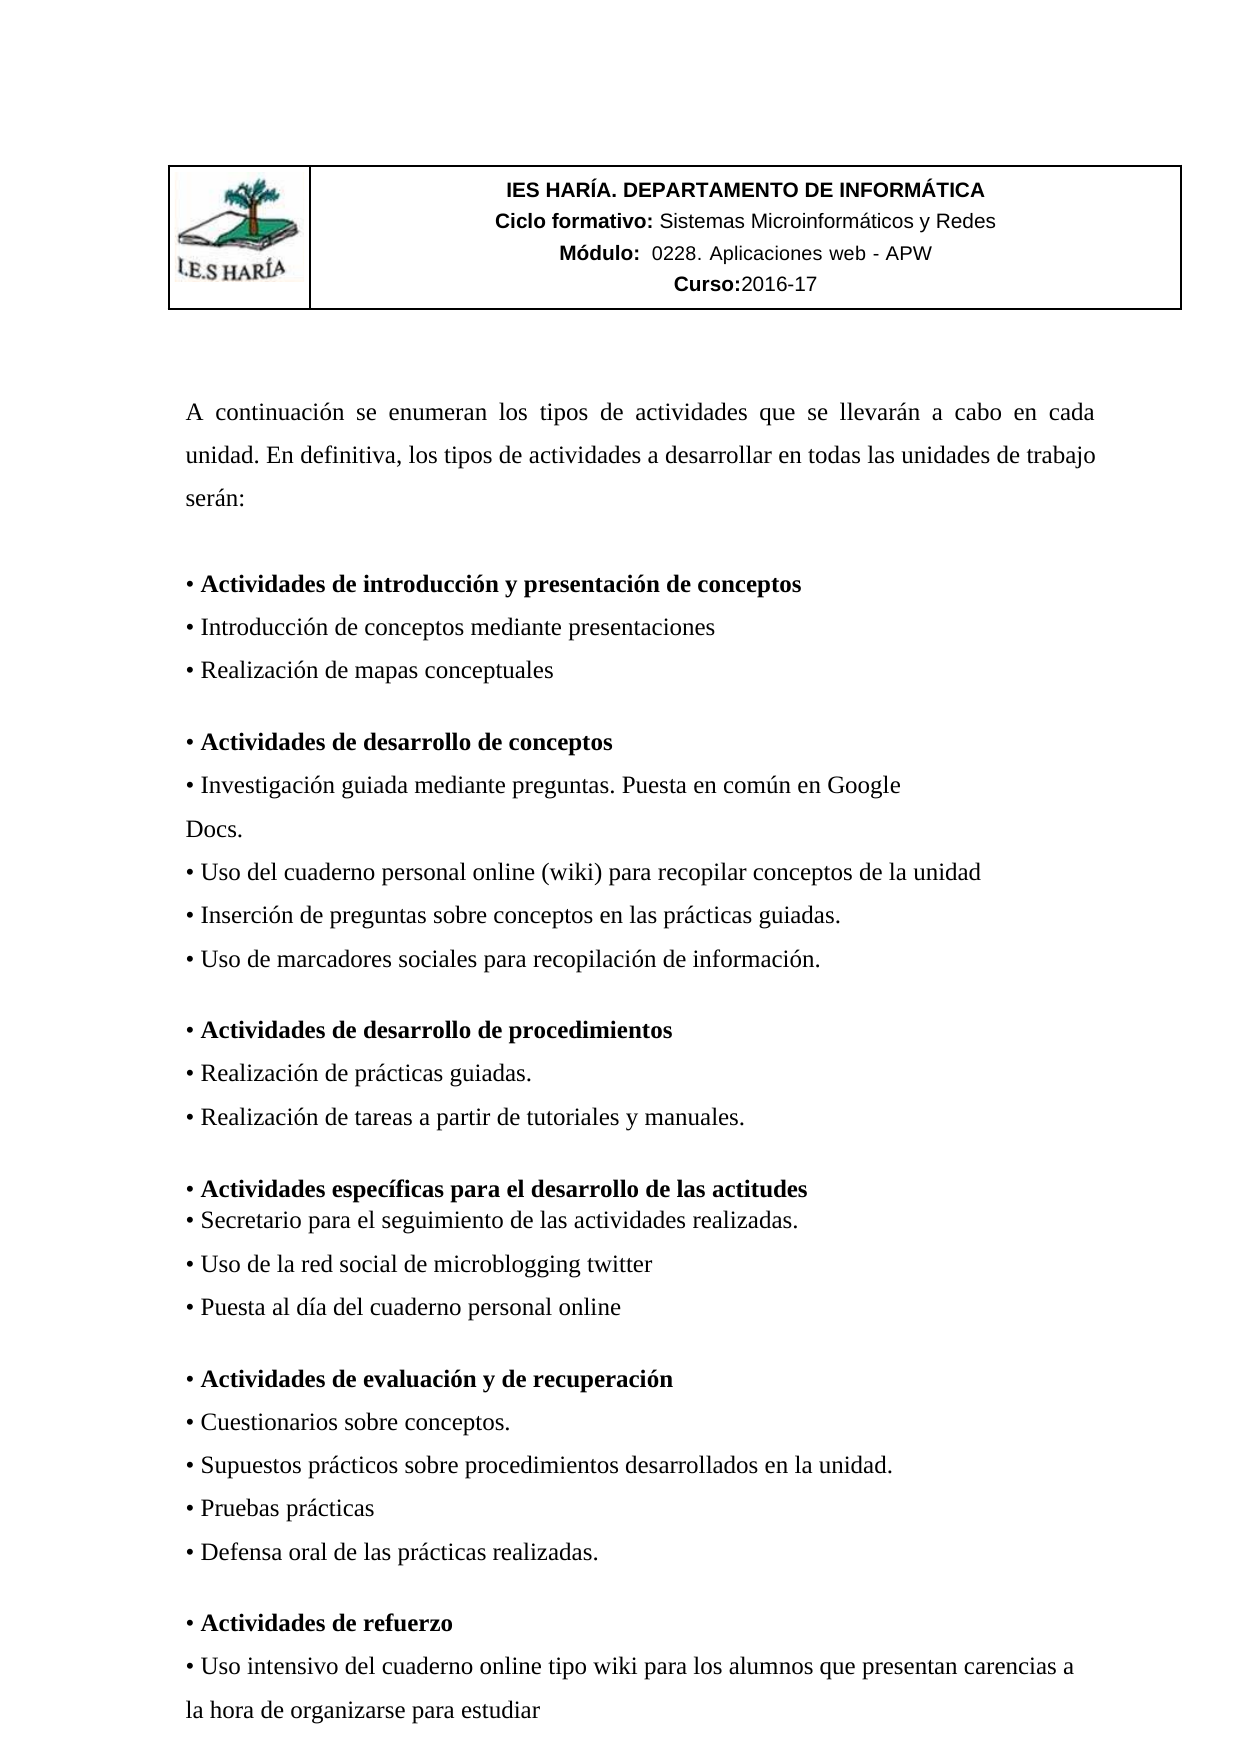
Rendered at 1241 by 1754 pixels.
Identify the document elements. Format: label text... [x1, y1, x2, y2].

text • Pruebas prácticas [185, 1493, 1096, 1522]
text • Realización de prácticas guiadas. [185, 1058, 1096, 1087]
text • Actividades de desarrollo de conceptos [185, 727, 1096, 756]
text • Actividades de introducción y presentación de conceptos [185, 569, 1096, 598]
text A continuación se enumeran los tipos de actividades que se llevarán a cabo en cada unidad. En definitiva, los tipos de actividades a desarrollar en todas las unidades de trabajo serán: [185, 397, 1096, 511]
text • Uso del cuaderno personal online (wiki) para recopilar conceptos de la unidad [185, 857, 1096, 886]
text • Defensa oral de las prácticas realizadas. [185, 1537, 1096, 1565]
text • Inserción de preguntas sobre conceptos en las prácticas guiadas. [185, 900, 1096, 929]
text • Supuestos prácticos sobre procedimientos desarrollados en la unidad. [185, 1450, 1096, 1479]
text • Uso de marcadores sociales para recopilación de información. [185, 944, 1096, 972]
text • Puesta al día del cuaderno personal online [185, 1292, 1096, 1321]
text • Actividades específicas para el desarrollo de las actitudes [185, 1174, 1096, 1203]
text • Cuestionarios sobre conceptos. [185, 1407, 1096, 1436]
picture [174, 172, 305, 282]
text • Secretario para el seguimiento de las actividades realizadas. [185, 1206, 1096, 1234]
text • Realización de tareas a partir de tutoriales y manuales. [185, 1102, 1096, 1130]
text • Introducción de conceptos mediante presentaciones [185, 612, 1096, 641]
text • Actividades de evaluación y de recuperación [185, 1364, 1096, 1393]
text • Realización de mapas conceptuales [185, 656, 1096, 684]
text • Actividades de desarrollo de procedimientos [185, 1016, 1096, 1044]
text • Uso de la red social de microblogging twitter [185, 1249, 1096, 1277]
text • Uso intensivo del cuaderno online tipo wiki para los alumnos que presentan carencias a la hora de organizarse para estudiar [185, 1651, 1096, 1723]
text Docs. [185, 814, 1096, 843]
text • Actividades de refuerzo [185, 1608, 1096, 1637]
text • Investigación guiada mediante preguntas. Puesta en común en Google [185, 770, 1096, 799]
